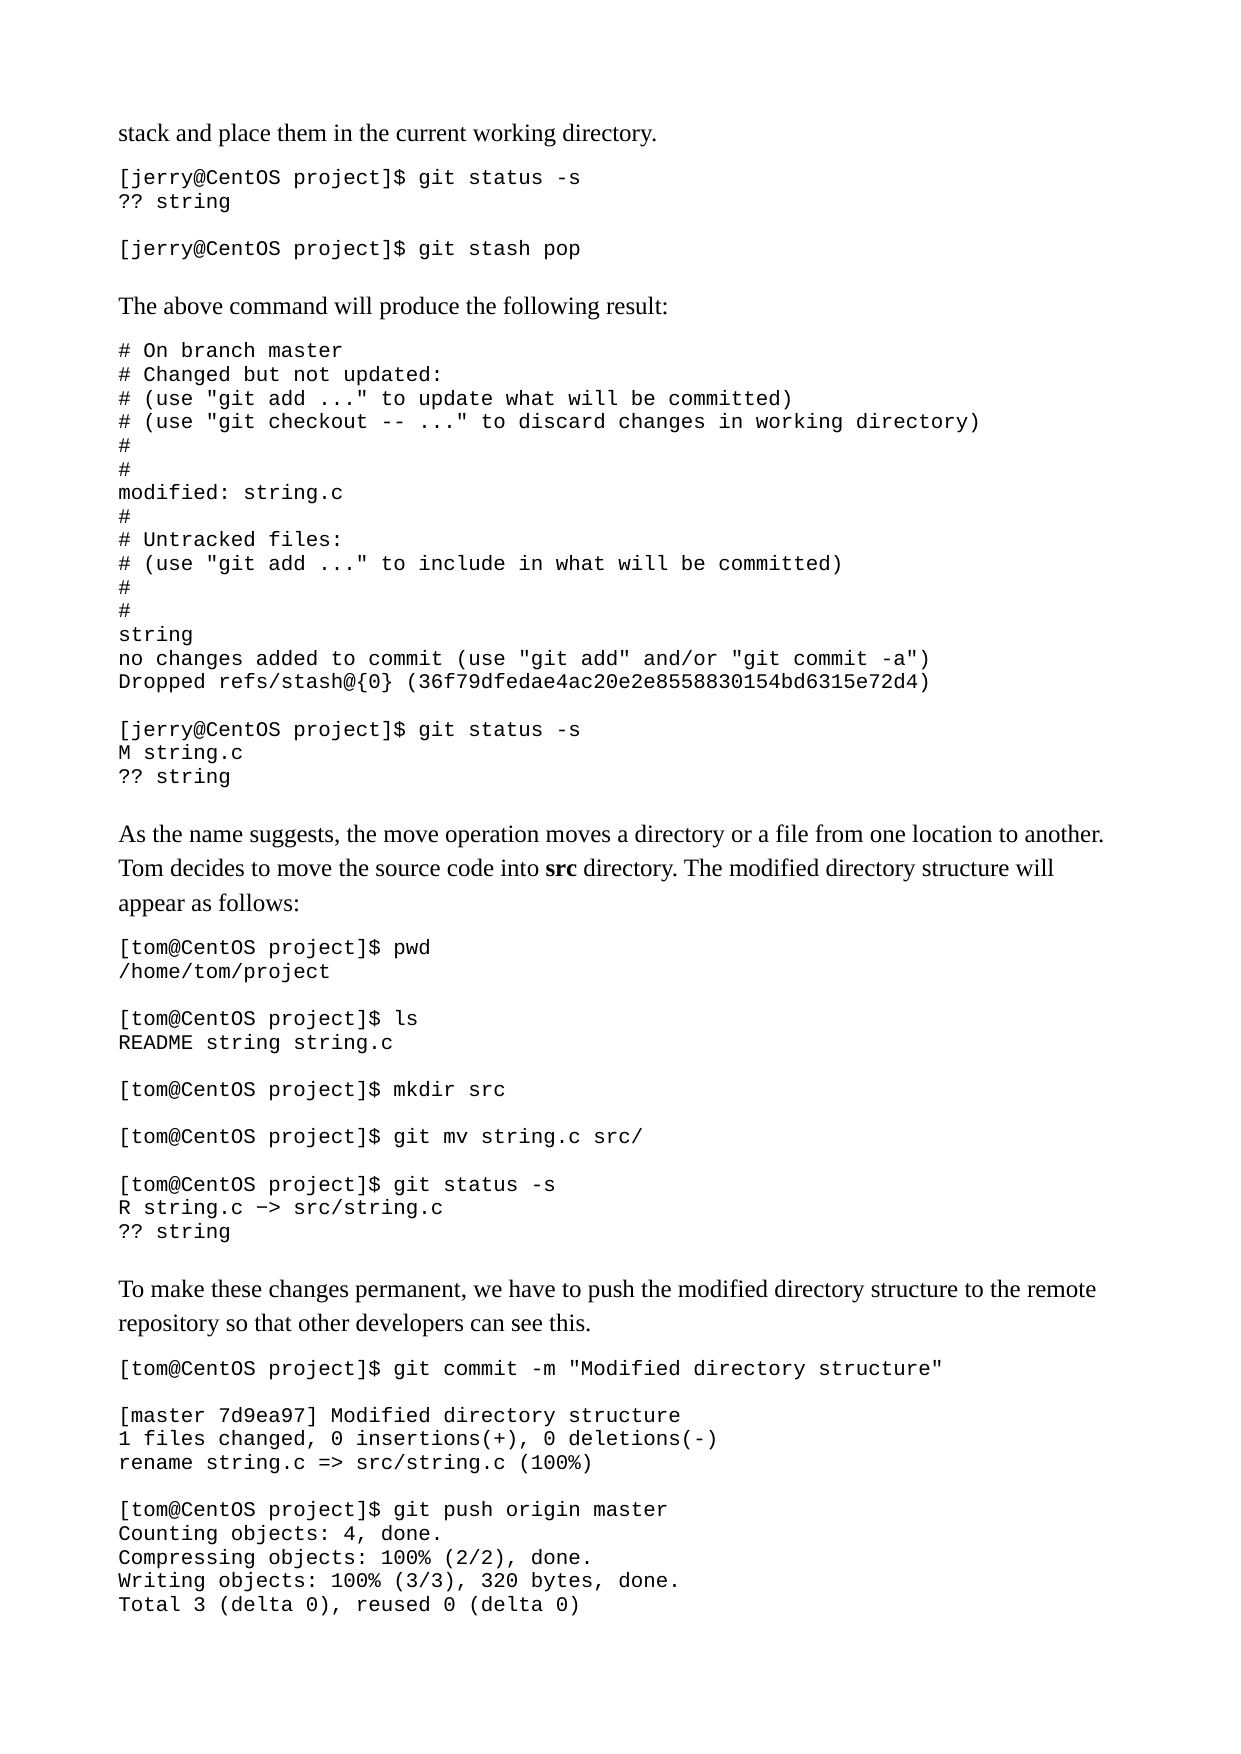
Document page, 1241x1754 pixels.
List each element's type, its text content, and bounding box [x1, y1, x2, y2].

text README string string.c [118, 1032, 1122, 1055]
text # [118, 458, 1122, 482]
text To make these changes permanent, we have to push the modified directory structure to the remote repository so that other developers can see this. [118, 1274, 1122, 1337]
text no changes added to commit (use "git add" and/or "git commit -a") [118, 648, 1122, 671]
text 1 files changed, 0 insertions(+), 0 deletions(-) [118, 1428, 1122, 1452]
text rename string.c => src/string.c (100%) [118, 1452, 1122, 1476]
text ?? string [118, 191, 1122, 214]
text [tom@CentOS project]$ git push origin master [118, 1499, 1122, 1523]
text ?? string [118, 766, 1122, 789]
text Dropped refs/stash@{0} (36f79dfedae4ac20e2e8558830154bd6315e72d4) [118, 671, 1122, 695]
text [jerry@CentOS project]$ git stash pop [118, 238, 1122, 262]
text [tom@CentOS project]$ git status -s [118, 1173, 1122, 1197]
text # (use "git checkout -- ..." to discard changes in working directory) [118, 411, 1122, 435]
text string [118, 624, 1122, 648]
text [jerry@CentOS project]$ git status -s [118, 719, 1122, 742]
text # [118, 600, 1122, 624]
text Counting objects: 4, done. [118, 1523, 1122, 1547]
text Compressing objects: 100% (2/2), done. [118, 1547, 1122, 1570]
text stack and place them in the current working directory. [118, 118, 1122, 147]
text M string.c [118, 742, 1122, 766]
text # [118, 435, 1122, 458]
text [tom@CentOS project]$ pwd [118, 937, 1122, 961]
text # [118, 577, 1122, 600]
text [tom@CentOS project]$ ls [118, 1008, 1122, 1032]
text [tom@CentOS project]$ mkdir src [118, 1079, 1122, 1103]
text ?? string [118, 1221, 1122, 1244]
text [master 7d9ea97] Modified directory structure [118, 1405, 1122, 1428]
text # [118, 506, 1122, 529]
text [jerry@CentOS project]$ git status -s [118, 167, 1122, 191]
text /home/tom/project [118, 961, 1122, 984]
text # Changed but not updated: [118, 364, 1122, 388]
text modified: string.c [118, 482, 1122, 506]
text Writing objects: 100% (3/3), 320 bytes, done. [118, 1570, 1122, 1594]
text The above command will produce the following result: [118, 291, 1122, 320]
text # On branch master [118, 340, 1122, 364]
text [tom@CentOS project]$ git commit -m "Modified directory structure" [118, 1357, 1122, 1381]
text # (use "git add ..." to include in what will be committed) [118, 553, 1122, 577]
text As the name suggests, the move operation moves a directory or a file from one location to another. Tom decides to move the source code into src directory. The modified directory structure will appear as follows: [118, 819, 1122, 917]
text # Untracked files: [118, 529, 1122, 553]
text Total 3 (delta 0), reused 0 (delta 0) [118, 1594, 1122, 1618]
text R string.c −> src/string.c [118, 1197, 1122, 1221]
text # (use "git add ..." to update what will be committed) [118, 388, 1122, 411]
text [tom@CentOS project]$ git mv string.c src/ [118, 1126, 1122, 1150]
